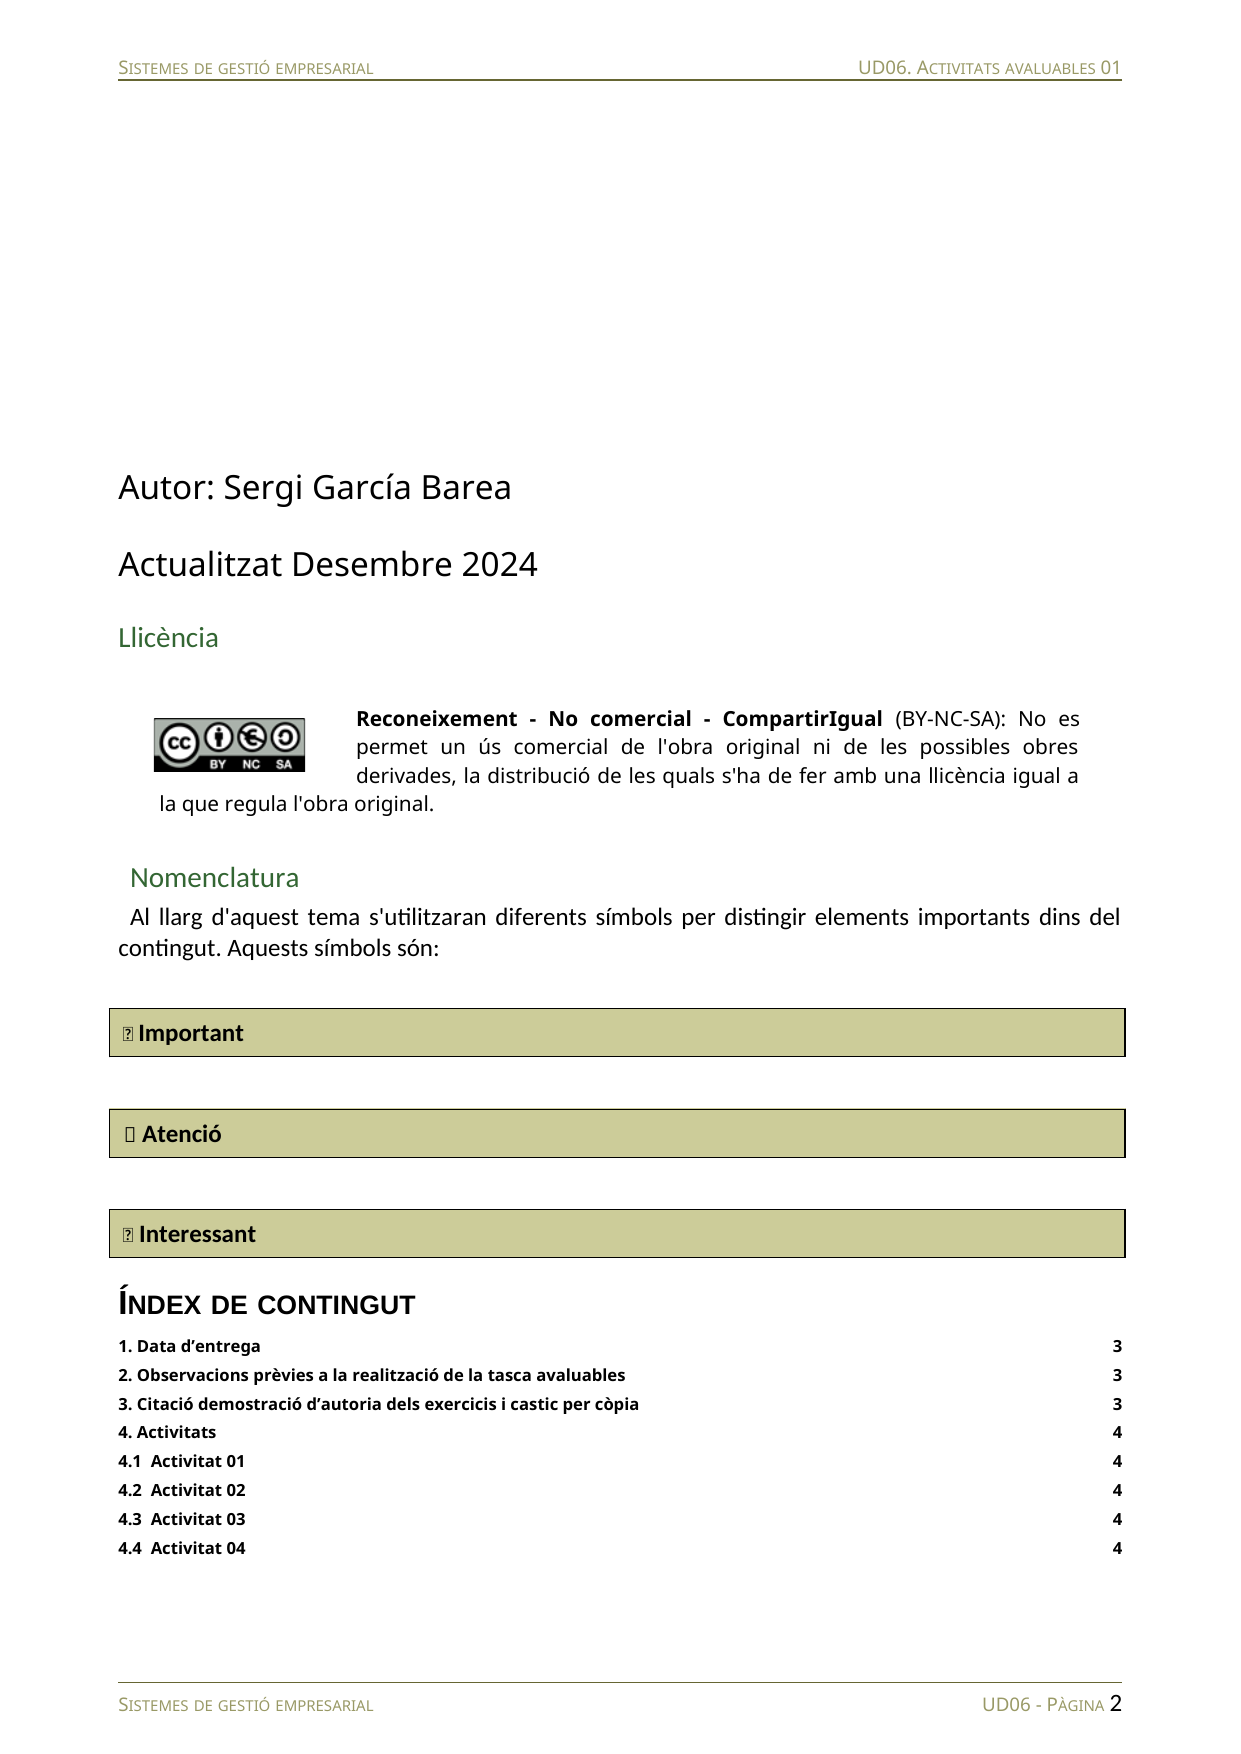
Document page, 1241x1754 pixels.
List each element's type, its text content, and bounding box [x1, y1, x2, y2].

text Al llarg d'aquest tema s'utilitzaran diferents símbols per distingir elements importants dins del contingut. Aquests símbols són: [118, 901, 1122, 962]
text 4.2 Activitat 02 4 [118, 1479, 1122, 1502]
text 1. Data d’entrega 3 [118, 1334, 1122, 1357]
text Llicència [118, 619, 1122, 654]
text 4.4 Activitat 04 4 [118, 1537, 1122, 1559]
text Nomenclatura [118, 859, 1122, 895]
text 4. Activitats 4 [118, 1421, 1122, 1444]
text Reconeixement - No comercial - CompartirIgual (BY-NC-SA): No es permet un ús comercial de l'obra original ni de les possibles obres derivades, la distribució de les quals s'ha de fer amb una llicència igual a la que regula l'obra original. [159, 704, 1080, 818]
text 💬 Interessant [110, 1210, 1124, 1257]
text 📖 Important [110, 1009, 1124, 1056]
text ❕ Atenció [110, 1110, 1124, 1157]
text Actualitzat Desembre 2024 [118, 541, 1122, 587]
text 3. Citació demostració d’autoria dels exercicis i castic per còpia 3 [118, 1392, 1122, 1415]
text Índex de contingut [118, 1283, 1122, 1322]
text 2. Observacions prèvies a la realització de la tasca avaluables 3 [118, 1363, 1122, 1386]
text 4.1 Activitat 01 4 [118, 1450, 1122, 1473]
text Autor: Sergi García Barea [118, 463, 1122, 509]
picture [153, 718, 306, 772]
text 4.3 Activitat 03 4 [118, 1508, 1122, 1531]
